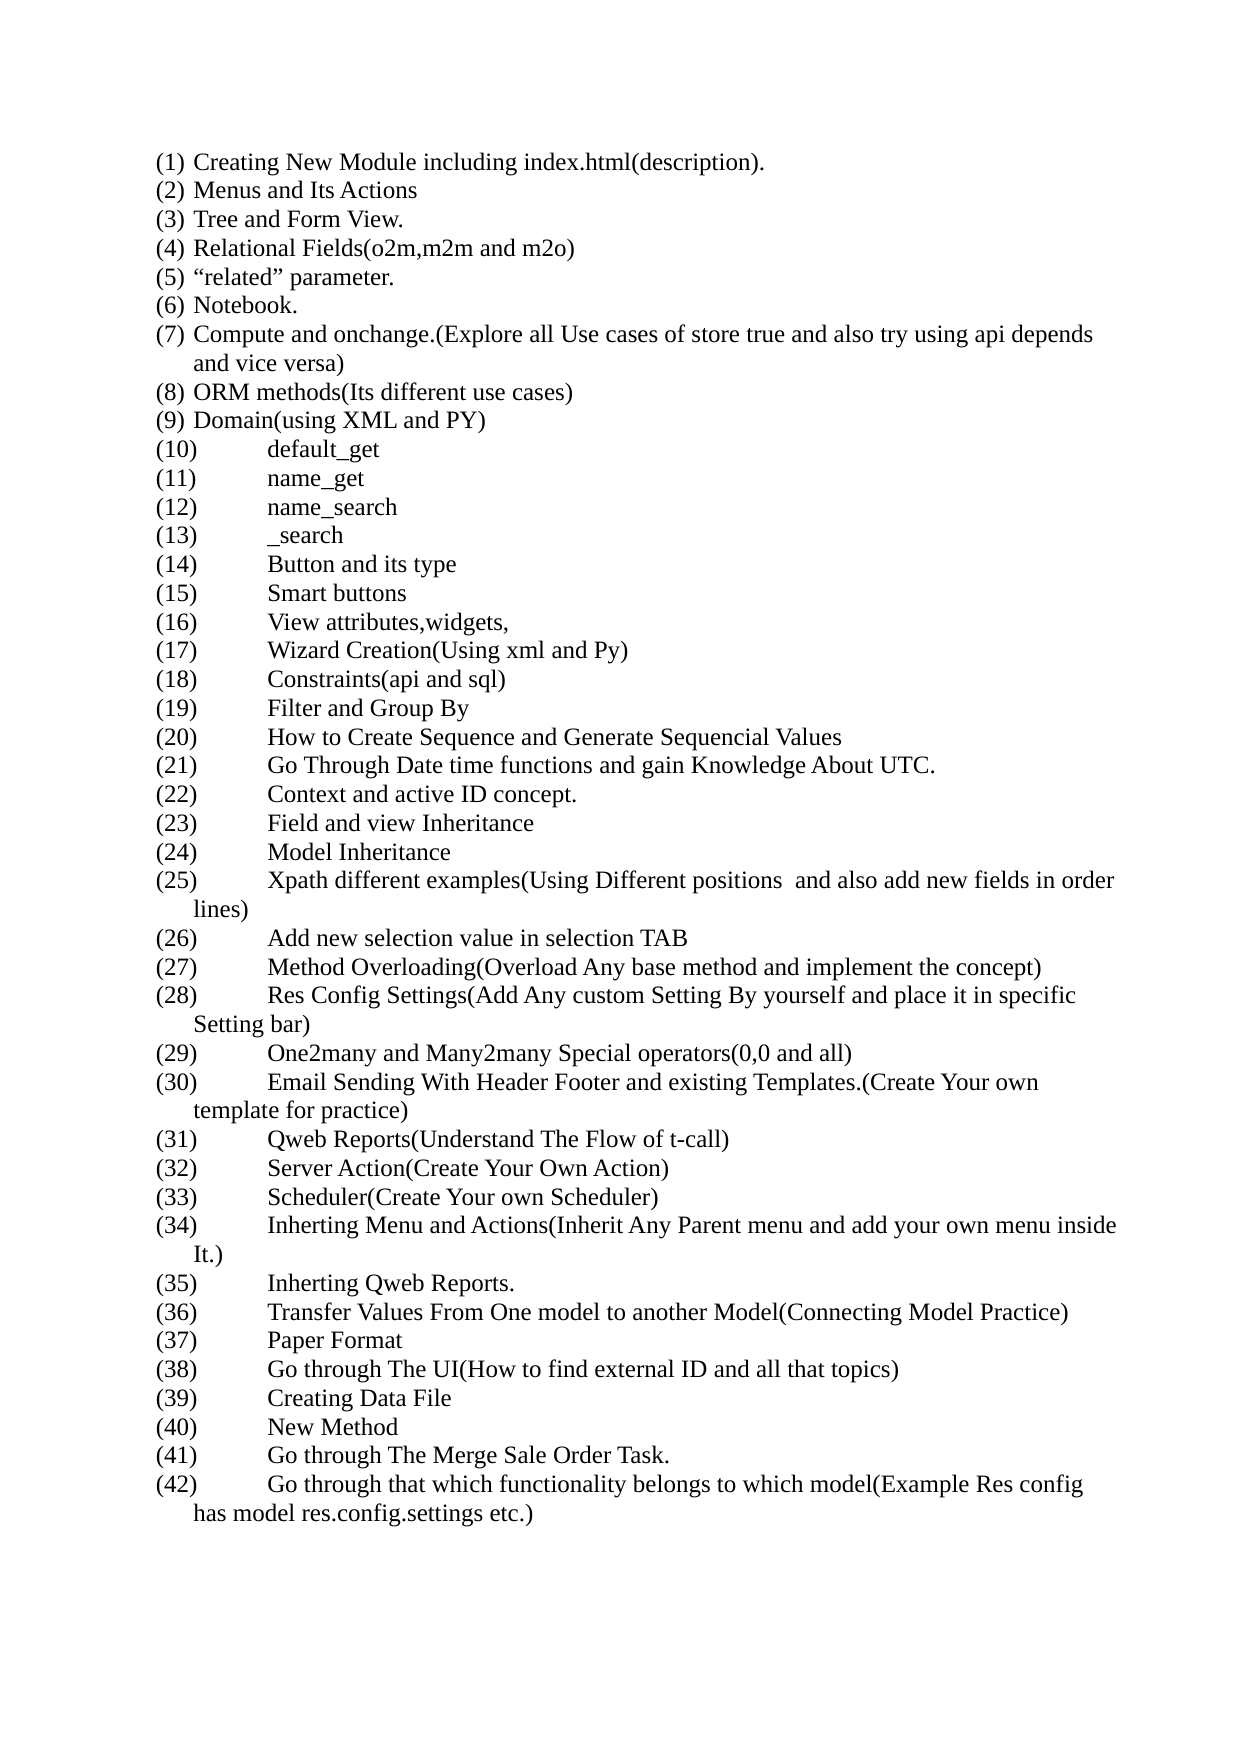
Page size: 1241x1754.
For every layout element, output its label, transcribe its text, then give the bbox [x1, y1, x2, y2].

list _search [156, 521, 1122, 549]
list Transfer Values From One model to another Model(Connecting Model Practice) [156, 1297, 1122, 1326]
list Add new selection value in selection TAB [156, 923, 1122, 952]
list ORM methods(Its different use cases) [156, 377, 1122, 406]
list Constraints(api and sql) [156, 664, 1122, 693]
list Scheduler(Create Your own Scheduler) [156, 1182, 1122, 1211]
list Method Overloading(Overload Any base method and implement the concept) [156, 952, 1122, 981]
list Go Through Date time functions and gain Knowledge About UTC. [156, 751, 1122, 779]
list Creating New Module including index.html(description). [156, 147, 1122, 176]
list Wizard Creation(Using xml and Py) [156, 636, 1122, 664]
list Field and view Inheritance [156, 808, 1122, 837]
list Email Sending With Header Footer and existing Templates.(Create Your own template for practice) [156, 1067, 1122, 1124]
list How to Create Sequence and Generate Sequencial Values [156, 722, 1122, 751]
list Creating Data File [156, 1383, 1122, 1412]
list Smart buttons [156, 578, 1122, 607]
list name_get [156, 463, 1122, 492]
list Inherting Qweb Reports. [156, 1268, 1122, 1297]
list One2many and Many2many Special operators(0,0 and all) [156, 1038, 1122, 1067]
list Qweb Reports(Understand The Flow of t-call) [156, 1124, 1122, 1153]
list Filter and Group By [156, 693, 1122, 722]
list Inherting Menu and Actions(Inherit Any Parent menu and add your own menu inside It.) [156, 1211, 1122, 1268]
list Compute and onchange.(Explore all Use cases of store true and also try using api depends and vice versa) [156, 319, 1122, 377]
list Domain(using XML and PY) [156, 406, 1122, 434]
list Res Config Settings(Add Any custom Setting By yourself and place it in specific Setting bar) [156, 981, 1122, 1038]
list Button and its type [156, 549, 1122, 578]
list Go through The Merge Sale Order Task. [156, 1441, 1122, 1469]
list default_get [156, 434, 1122, 463]
list Paper Format [156, 1326, 1122, 1354]
list New Method [156, 1412, 1122, 1441]
list View attributes,widgets, [156, 607, 1122, 636]
list Context and active ID concept. [156, 779, 1122, 808]
list Server Action(Create Your Own Action) [156, 1153, 1122, 1182]
list Go through that which functionality belongs to which model(Example Res config has model res.config.settings etc.) [156, 1469, 1122, 1527]
list Xpath different examples(Using Different positions and also add new fields in order lines) [156, 866, 1122, 923]
list Model Inheritance [156, 837, 1122, 866]
list Tree and Form View. [156, 204, 1122, 233]
list “related” parameter. [156, 262, 1122, 291]
list Go through The UI(How to find external ID and all that topics) [156, 1354, 1122, 1383]
list Menus and Its Actions [156, 176, 1122, 204]
list Relational Fields(o2m,m2m and m2o) [156, 233, 1122, 262]
list name_search [156, 492, 1122, 521]
list Notebook. [156, 291, 1122, 319]
